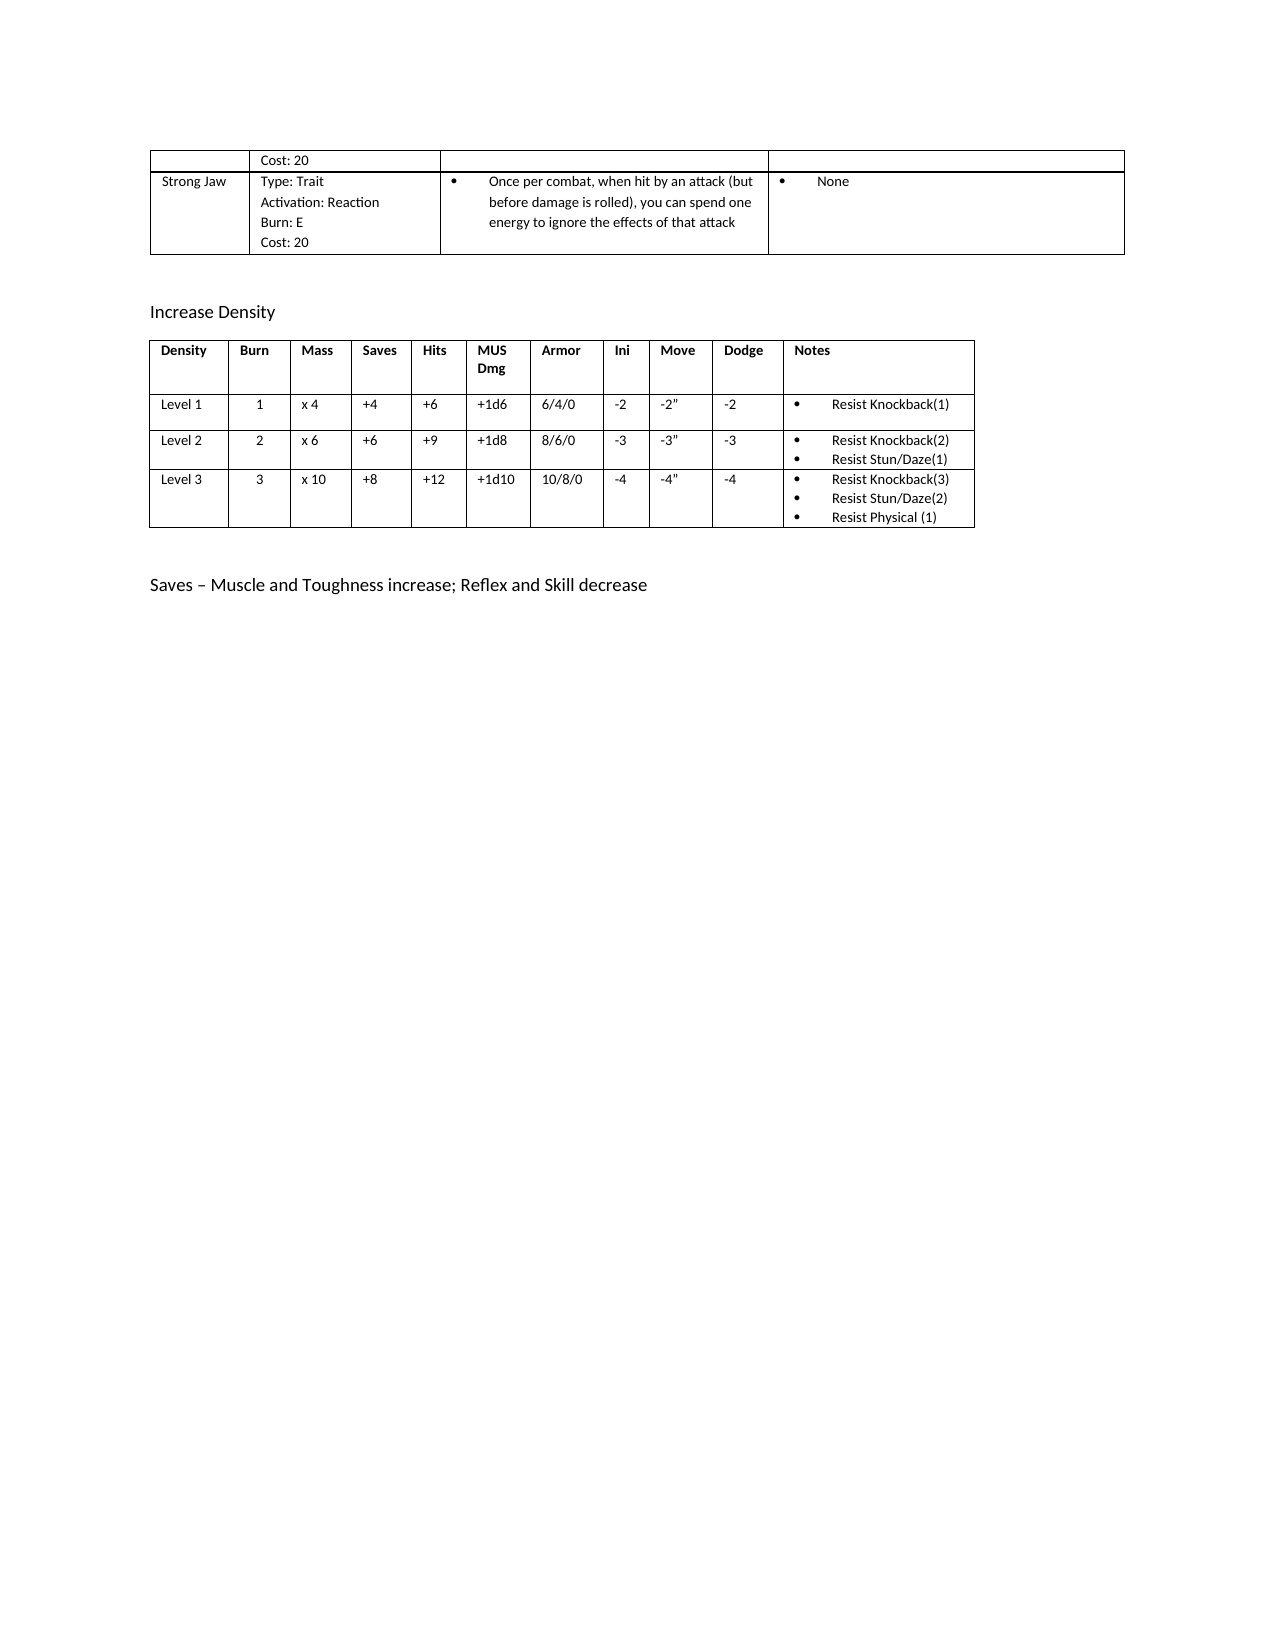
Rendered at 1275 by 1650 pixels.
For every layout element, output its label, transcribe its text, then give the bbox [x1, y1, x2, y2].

table_cell Level 1 [150, 395, 228, 430]
table_cell x 10 [291, 470, 351, 527]
table_cell +1d10 [467, 470, 530, 527]
table_cell Strong Jaw [151, 173, 249, 254]
table_cell +4 [352, 395, 411, 430]
table_cell x 4 [291, 395, 351, 430]
table_cell -4 [604, 470, 649, 527]
table_header MUS Dmg [467, 341, 530, 394]
table_header Density [150, 341, 228, 394]
table_header Armor [531, 341, 603, 394]
table_header Dodge [713, 341, 783, 394]
table_cell +9 [412, 431, 466, 469]
table_cell Type: Trait Activation: Reaction Burn: E Cost: 20 [250, 173, 440, 254]
table_cell 6/4/0 [531, 395, 603, 430]
table_cell None [769, 173, 1124, 254]
table_header Saves [352, 341, 411, 394]
table_cell -2” [650, 395, 712, 430]
table_cell +8 [352, 470, 411, 527]
table_cell -3 [713, 431, 783, 469]
table_header Move [650, 341, 712, 394]
table_header Burn [229, 341, 290, 394]
table_cell Once per combat, when hit by an attack (but before damage is rolled), you can spend one energy to ignore the effects of that attack [441, 173, 768, 254]
table_cell -2 [713, 395, 783, 430]
table_cell -2 [604, 395, 649, 430]
table_cell Cost: 20 [250, 151, 440, 171]
table_cell Level 3 [150, 470, 228, 527]
table_header Hits [412, 341, 466, 394]
table_header Notes [784, 341, 974, 394]
text Saves – Muscle and Toughness increase; Reflex and Skill decrease [150, 573, 1125, 596]
table_cell Resist Knockback(1) [784, 395, 974, 430]
table_cell +12 [412, 470, 466, 527]
table_cell [769, 151, 1124, 171]
table_header Mass [291, 341, 351, 394]
table_cell Level 2 [150, 431, 228, 469]
table_cell x 6 [291, 431, 351, 469]
table_cell +6 [352, 431, 411, 469]
table_header Ini [604, 341, 649, 394]
table_cell -3 [604, 431, 649, 469]
table_cell +6 [412, 395, 466, 430]
table_cell -4 [713, 470, 783, 527]
table_cell -3” [650, 431, 712, 469]
text Increase Density [150, 300, 1125, 323]
table_cell +1d8 [467, 431, 530, 469]
table_cell 1 [229, 395, 290, 430]
table_cell [151, 151, 249, 171]
table_cell [441, 151, 768, 171]
table_cell Resist Knockback(2) Resist Stun/Daze(1) [784, 431, 974, 469]
table_cell +1d6 [467, 395, 530, 430]
table_cell -4” [650, 470, 712, 527]
table_cell 8/6/0 [531, 431, 603, 469]
table_cell 3 [229, 470, 290, 527]
table_cell Resist Knockback(3) Resist Stun/Daze(2) Resist Physical (1) [784, 470, 974, 527]
table_cell 10/8/0 [531, 470, 603, 527]
table_cell 2 [229, 431, 290, 469]
